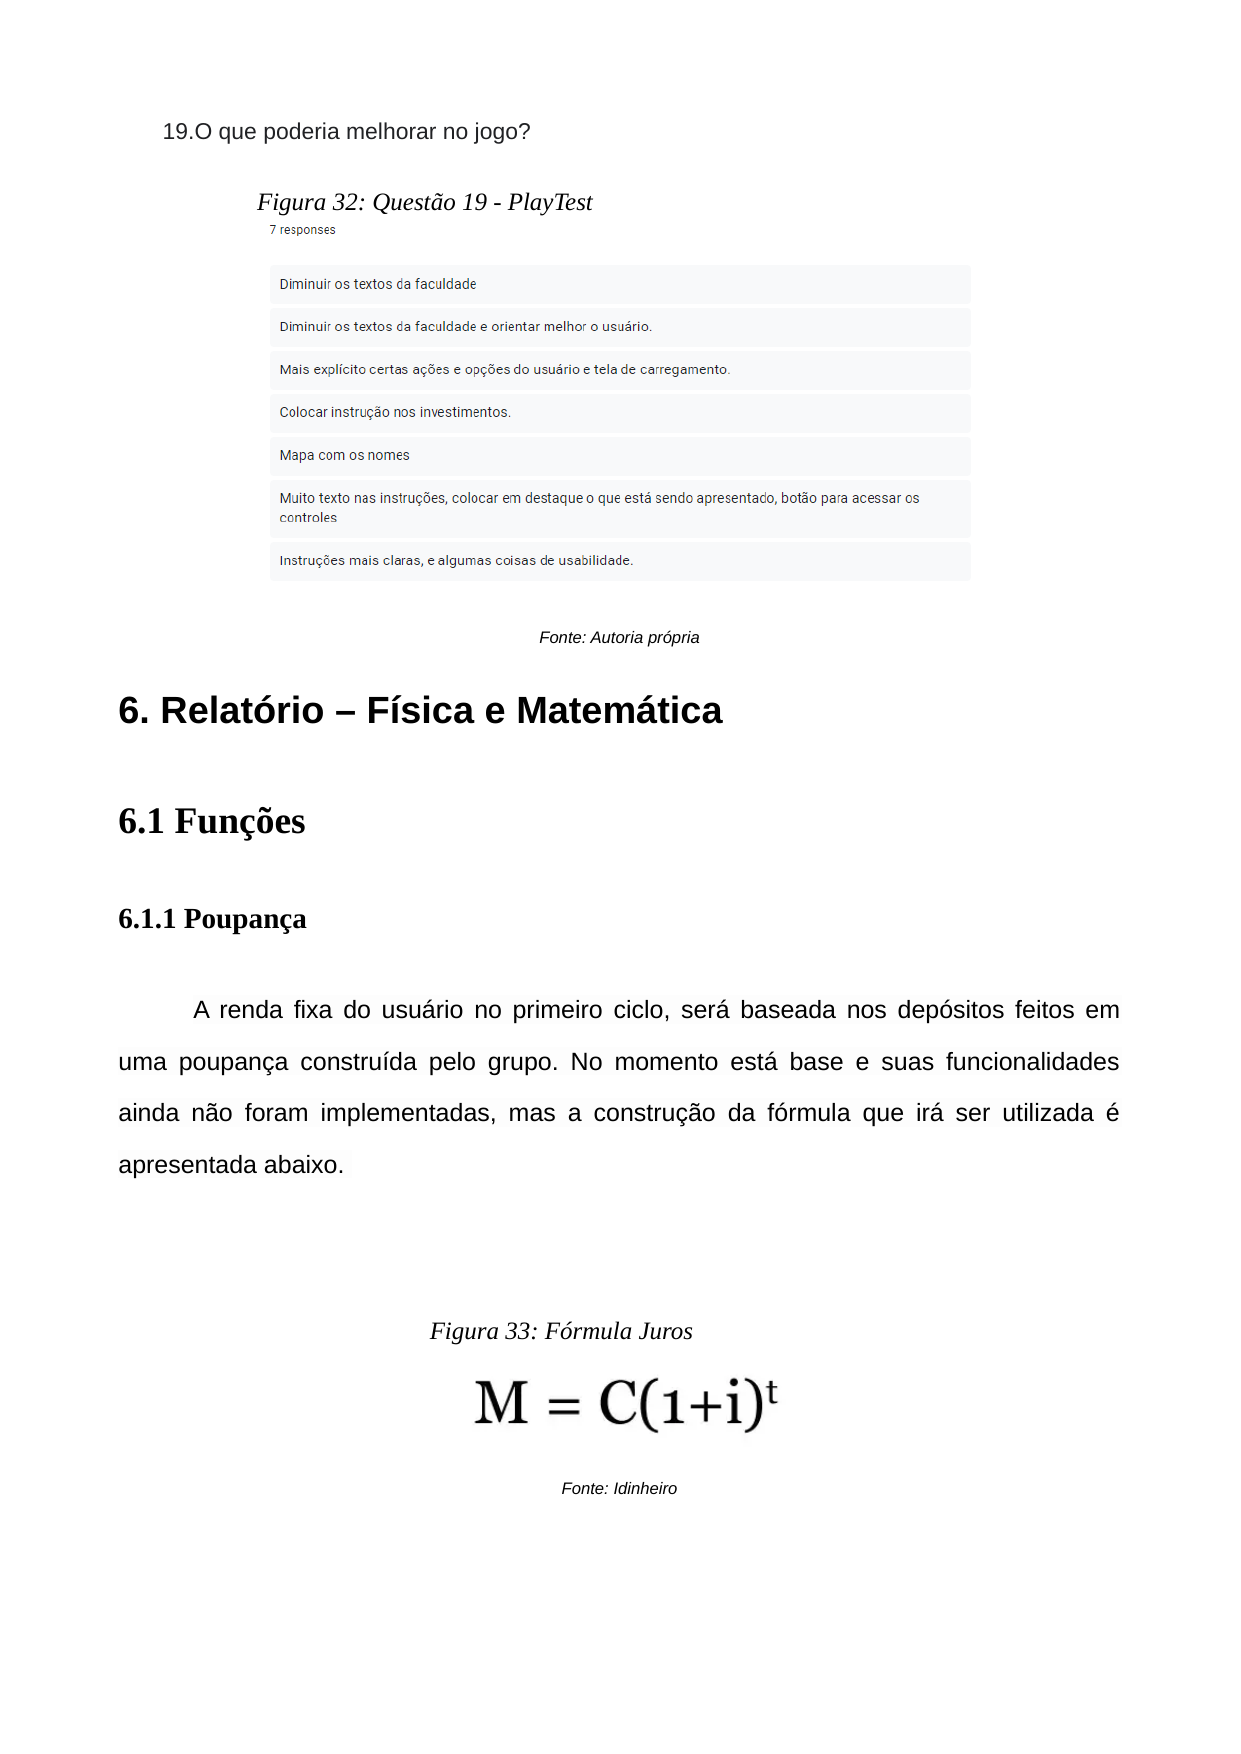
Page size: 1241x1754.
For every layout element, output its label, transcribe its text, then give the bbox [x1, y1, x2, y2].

text Figura 32: Questão 19 - PlayTest [257, 187, 983, 216]
text A renda fixa do usuário no primeiro ciclo, será baseada nos depósitos feitos em uma poupança construída pelo grupo. No momento está base e suas funcionalidades ainda não foram implementadas, mas a construção da fórmula que irá ser utilizada é apresentada abaixo. [118, 995, 1122, 1178]
subtitle 6.1.1 Poupança [118, 902, 1122, 935]
picture [256, 216, 984, 598]
subtitle 6. Relatório – Física e Matemática [118, 688, 1122, 732]
text Fonte: Idinheiro [118, 1479, 1122, 1498]
list O que poderia melhorar no jogo? [162, 118, 1122, 144]
picture [429, 1345, 811, 1458]
text Figura 33: Fórmula Juros [429, 1316, 811, 1345]
text Fonte: Autoria própria [118, 628, 1122, 647]
subtitle 6.1 Funções [118, 798, 1122, 841]
